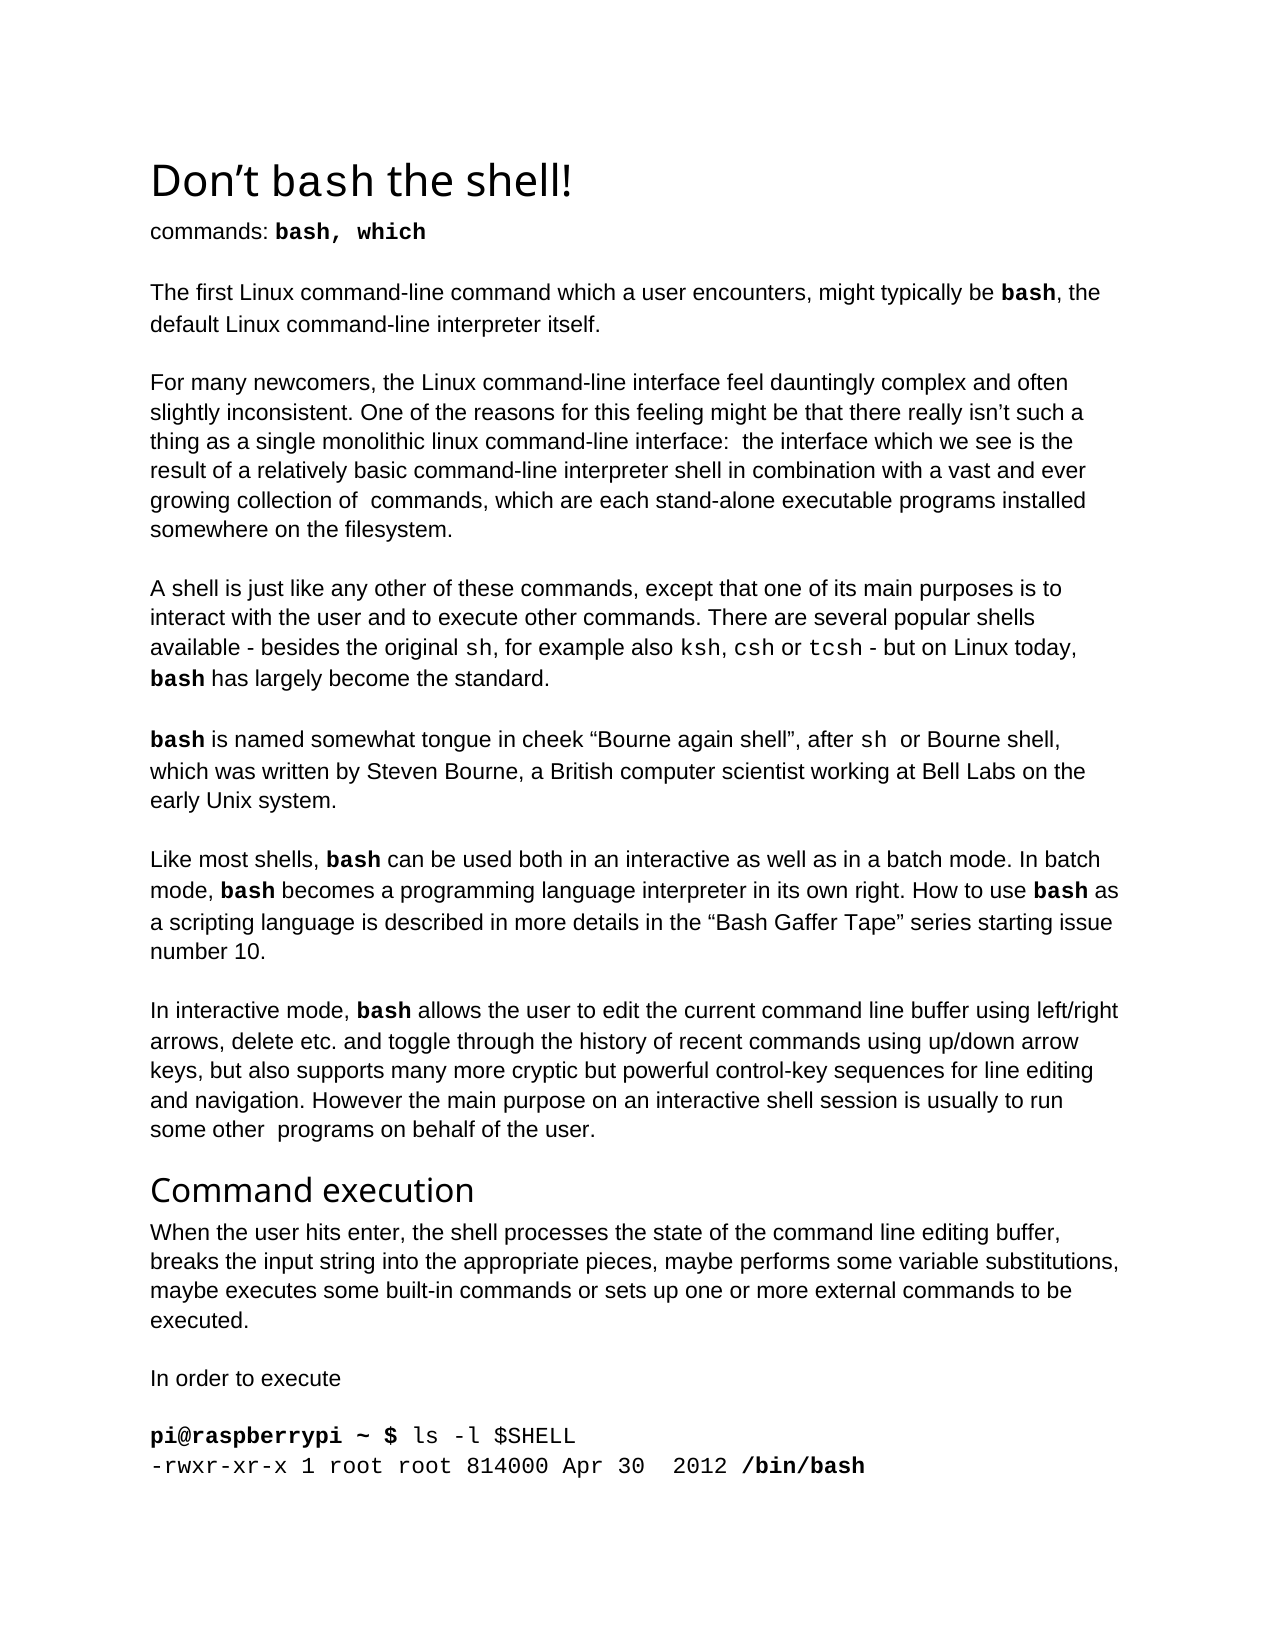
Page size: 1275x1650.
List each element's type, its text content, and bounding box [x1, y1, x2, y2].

subtitle Command execution [150, 1167, 1125, 1212]
text In order to execute [150, 1366, 1125, 1392]
text bash is named somewhat tongue in cheek “Bourne again shell”, after sh or Bourne shell, which was written by Steven Bourne, a British computer scientist working at Bell Labs on the early Unix system. [150, 727, 1125, 813]
text When the user hits enter, the shell processes the state of the command line editing buffer, breaks the input string into the appropriate pieces, maybe performs some variable substitutions, maybe executes some built-in commands or sets up one or more external commands to be executed. [150, 1219, 1125, 1333]
text For many newcomers, the Linux command-line interface feel dauntingly complex and often slightly inconsistent. One of the reasons for this feeling might be that there really isn’t such a thing as a single monolithic linux command-line interface: the interface which we see is the result of a relatively basic command-line interpreter shell in combination with a vast and ever growing collection of commands, which are each stand-alone executable programs installed somewhere on the filesystem. [150, 370, 1125, 542]
text Like most shells, bash can be used both in an interactive as well as in a batch mode. In batch mode, bash becomes a programming language interpreter in its own right. How to use bash as a scripting language is described in more details in the “Bash Gaffer Tape” series starting issue number 10. [150, 846, 1125, 964]
text -rwxr-xr-x 1 root root 814000 Apr 30 2012 /bin/bash [150, 1455, 1125, 1481]
text The first Linux command-line command which a user encounters, might typically be bash, the default Linux command-line interpreter itself. [150, 280, 1125, 337]
title Don’t bash the shell! [150, 150, 1125, 210]
text commands: bash, which [150, 219, 1125, 246]
text pi@raspberrypi ~ $ ls -l $SHELL [150, 1425, 1125, 1451]
text In interactive mode, bash allows the user to edit the current command line buffer using left/right arrows, delete etc. and toggle through the history of recent commands using up/down arrow keys, but also supports many more cryptic but powerful control-key sequences for line editing and navigation. However the main purpose on an interactive shell session is usually to run some other programs on behalf of the user. [150, 997, 1125, 1142]
text A shell is just like any other of these commands, except that one of its main purposes is to interact with the user and to execute other commands. There are several popular shells available - besides the original sh, for example also ksh, csh or tcsh - but on Linux today, bash has largely become the standard. [150, 576, 1125, 693]
